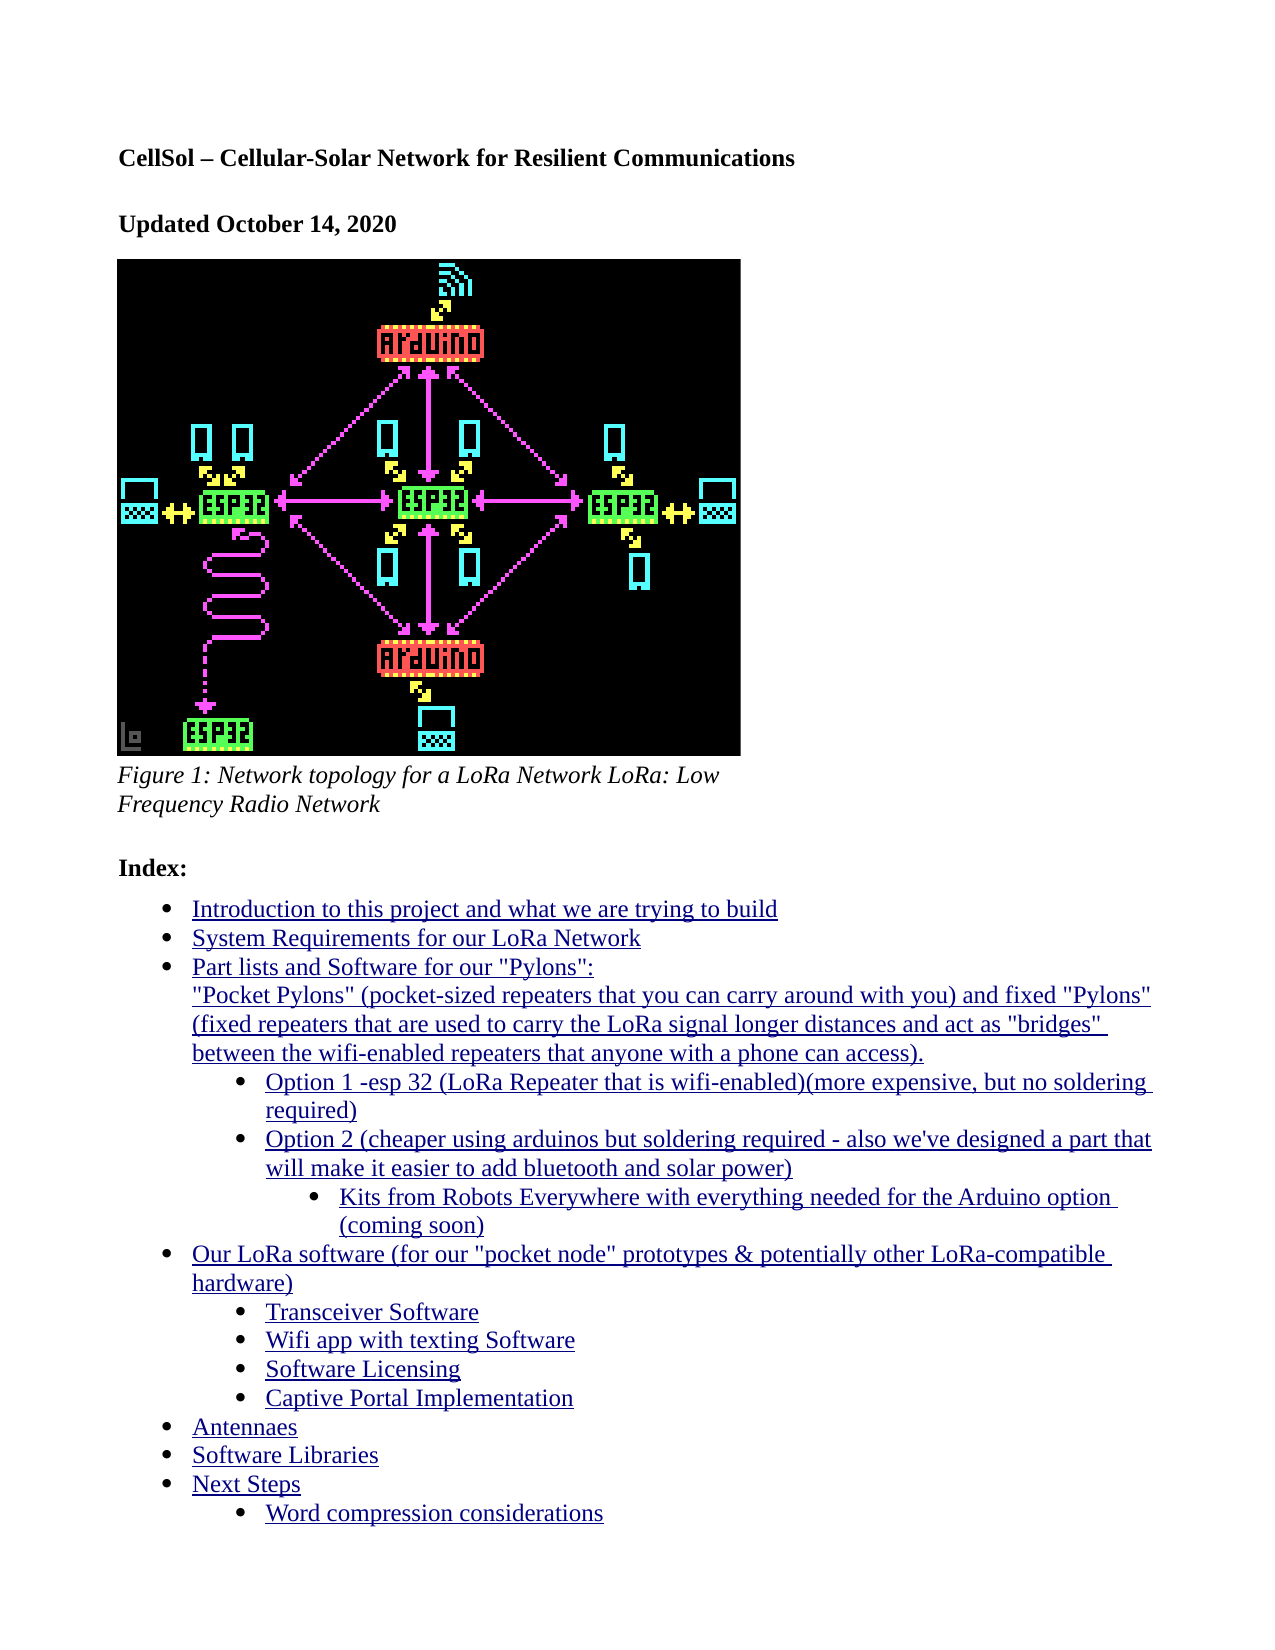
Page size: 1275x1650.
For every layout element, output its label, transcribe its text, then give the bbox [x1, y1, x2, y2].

list Wifi app with texting Software [236, 1326, 1157, 1354]
list Option 2 (cheaper using arduinos but soldering required - also we've designed a part that will make it easier to add bluetooth and solar power) [236, 1124, 1157, 1182]
list Kits from Robots Everywhere with everything needed for the Arduino option (coming soon) [309, 1182, 1157, 1239]
list Part lists and Software for our "Pylons": "Pocket Pylons" (pocket-sized repeaters that you can carry around with you) and fixed "Pylons" (fixed repeaters that are used to carry the LoRa signal longer distances and act as "bridges" between the wifi-enabled repeaters that anyone with a phone can access). [162, 952, 1157, 1067]
subtitle Updated October 14, 2020 [118, 209, 1157, 238]
list Our LoRa software (for our "pocket node" prototypes & potentially other LoRa-compatible hardware) [162, 1239, 1157, 1297]
list Transceiver Software [236, 1297, 1157, 1326]
subtitle Index: [118, 853, 1157, 882]
list Next Steps [162, 1469, 1157, 1498]
list System Requirements for our LoRa Network [162, 923, 1157, 952]
list Software Libraries [162, 1441, 1157, 1469]
list Option 1 -esp 32 (LoRa Repeater that is wifi-enabled)(more expensive, but no soldering required) [236, 1067, 1157, 1124]
list Word compression considerations [236, 1498, 1157, 1527]
list Captive Portal Implementation [236, 1383, 1157, 1412]
picture [117, 259, 741, 756]
text Figure 1: Network topology for a LoRa Network LoRa: Low Frequency Radio Network [117, 756, 741, 818]
list Antennaes [162, 1412, 1157, 1441]
subtitle CellSol – Cellular-Solar Network for Resilient Communications [118, 143, 1157, 172]
list Introduction to this project and what we are trying to build [162, 894, 1157, 923]
list Software Licensing [236, 1354, 1157, 1383]
